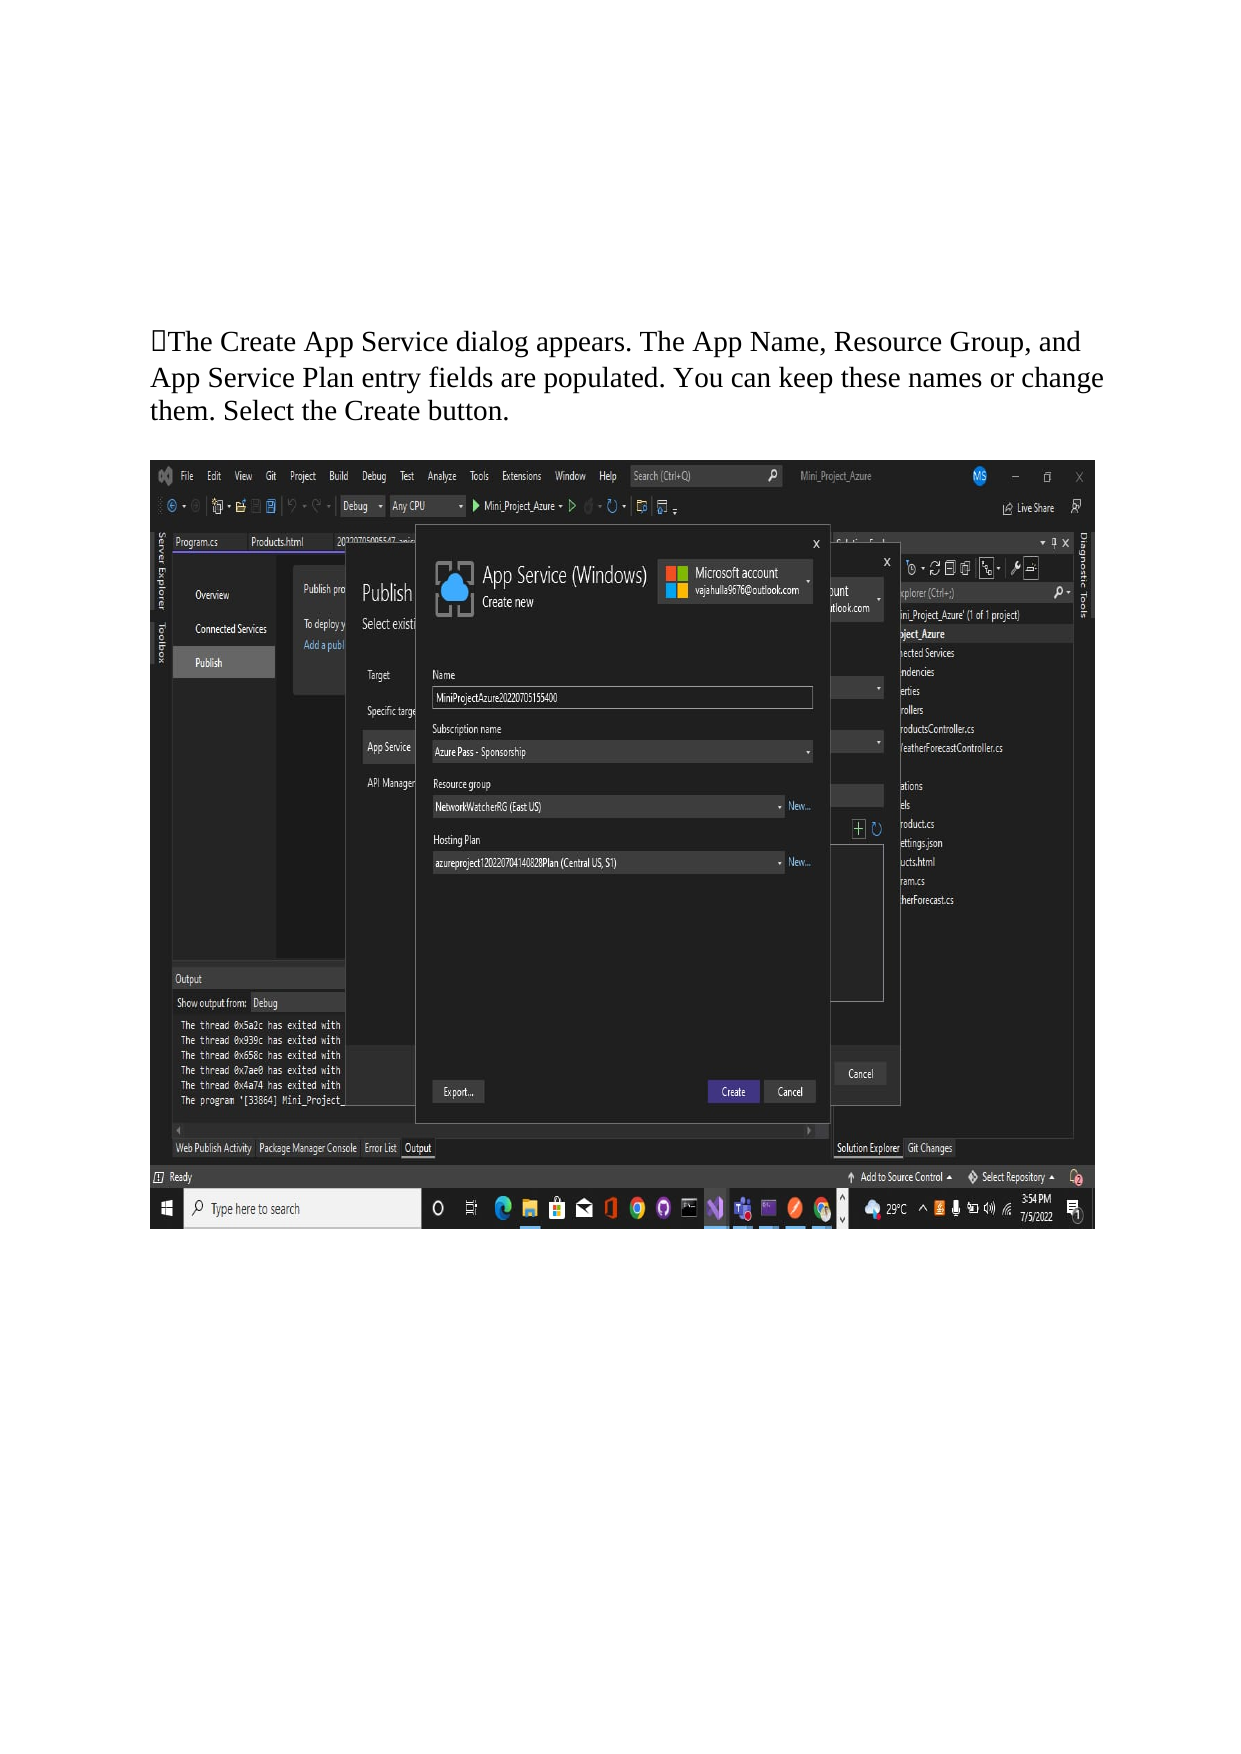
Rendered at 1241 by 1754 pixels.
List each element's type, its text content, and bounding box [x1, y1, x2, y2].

picture [150, 460, 1095, 1229]
text The Create App Service dialog appears. The App Name, Resource Group, and App Service Plan entry fields are populated. You can keep these names or change them. Select the Create button. [150, 320, 1104, 427]
